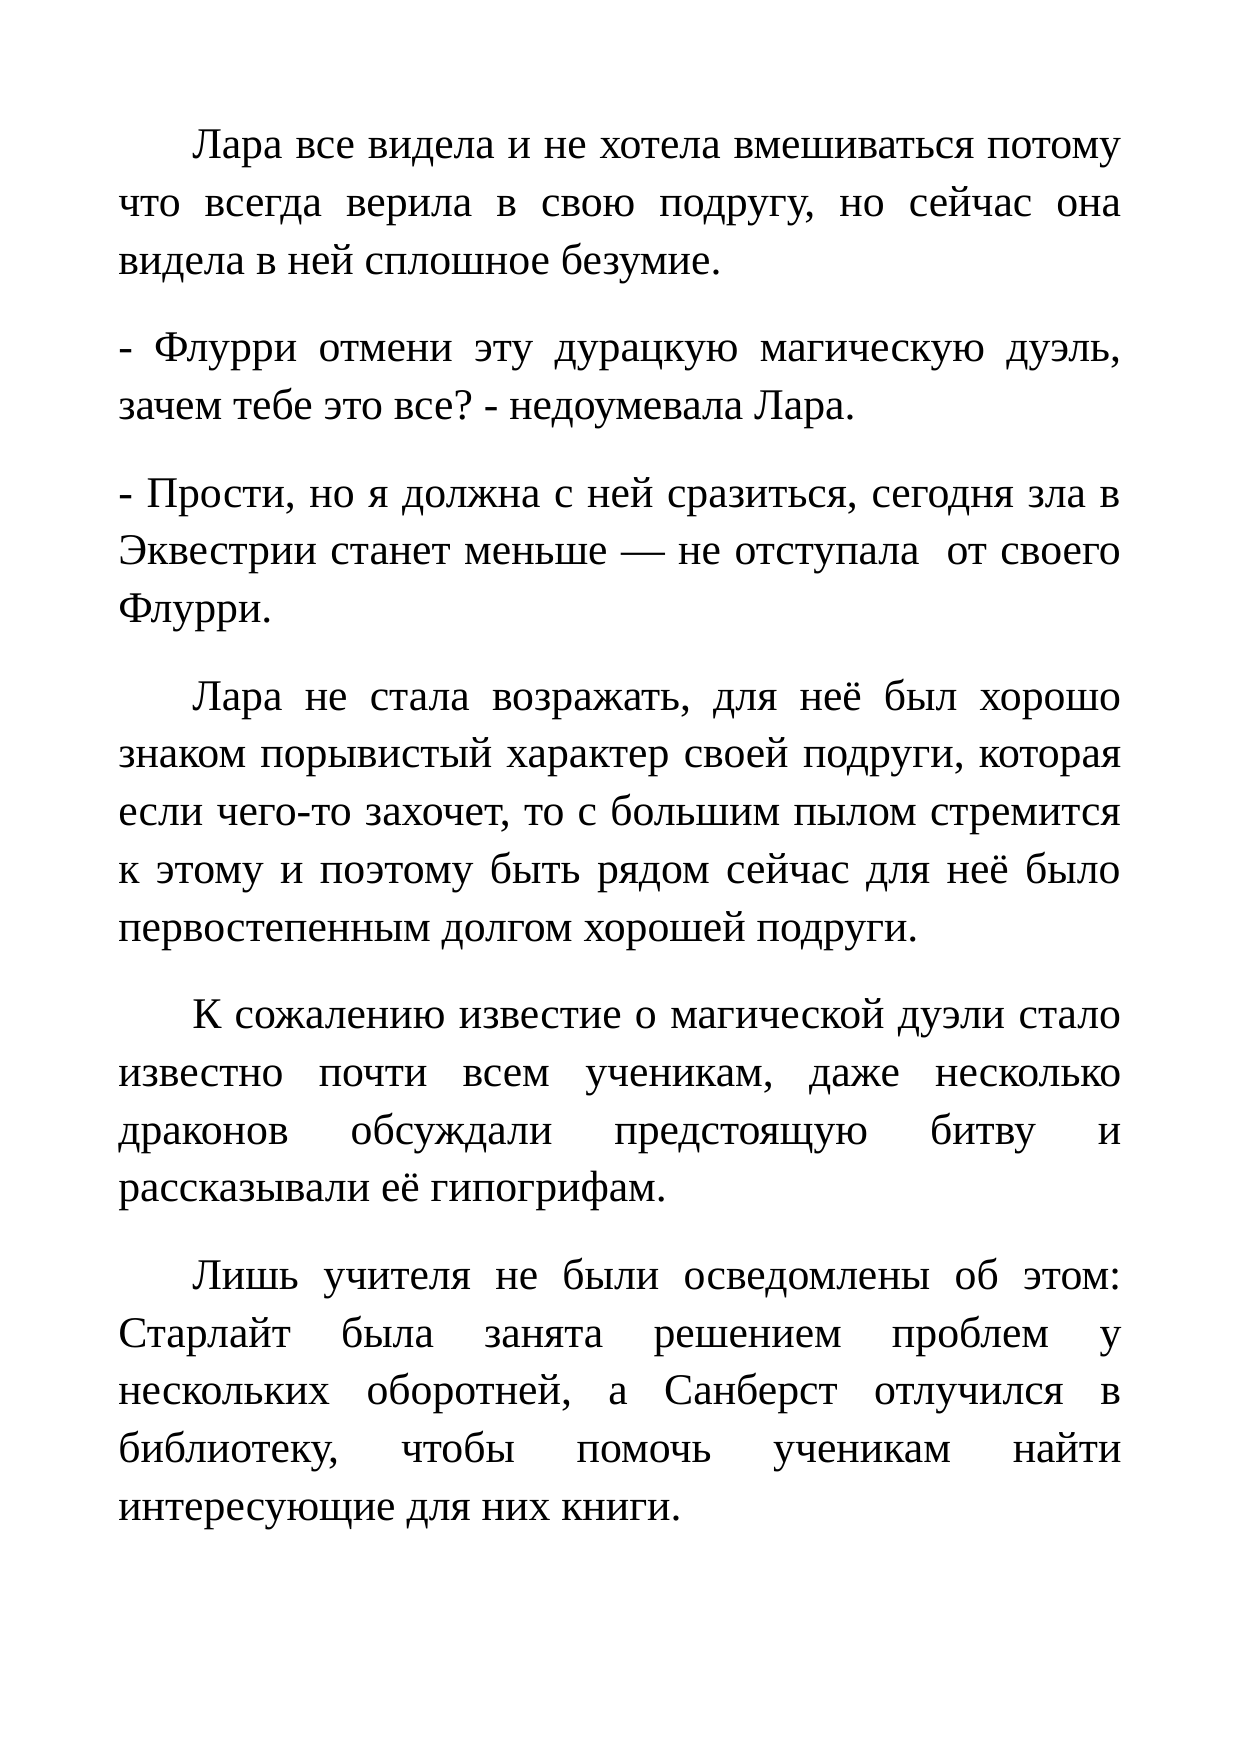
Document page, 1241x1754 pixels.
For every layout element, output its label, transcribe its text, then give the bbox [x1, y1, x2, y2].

text Лара все видела и не хотела вмешиваться потому что всегда верила в свою подругу, но сейчас она видела в ней сплошное безумие. [118, 118, 1122, 284]
text - Флурри отмени эту дурацкую магическую дуэль, зачем тебе это все? - недоумевала Лара. [118, 321, 1122, 429]
text К сожалению известие о магической дуэли стало известно почти всем ученикам, даже несколько драконов обсуждали предстоящую битву и рассказывали её гипогрифам. [118, 988, 1122, 1211]
text Лишь учителя не были осведомлены об этом: Старлайт была занята решением проблем у нескольких оборотней, а Санберст отлучился в библиотеку, чтобы помочь ученикам найти интересующие для них книги. [118, 1248, 1122, 1530]
text Лара не стала возражать, для неё был хорошо знаком порывистый характер своей подруги, которая если чего-то захочет, то с большим пылом стремится к этому и поэтому быть рядом сейчас для неё было первостепенным долгом хорошей подруги. [118, 669, 1122, 951]
text - Прости, но я должна с ней сразиться, сегодня зла в Эквестрии станет меньше — не отступала от своего Флурри. [118, 466, 1122, 632]
